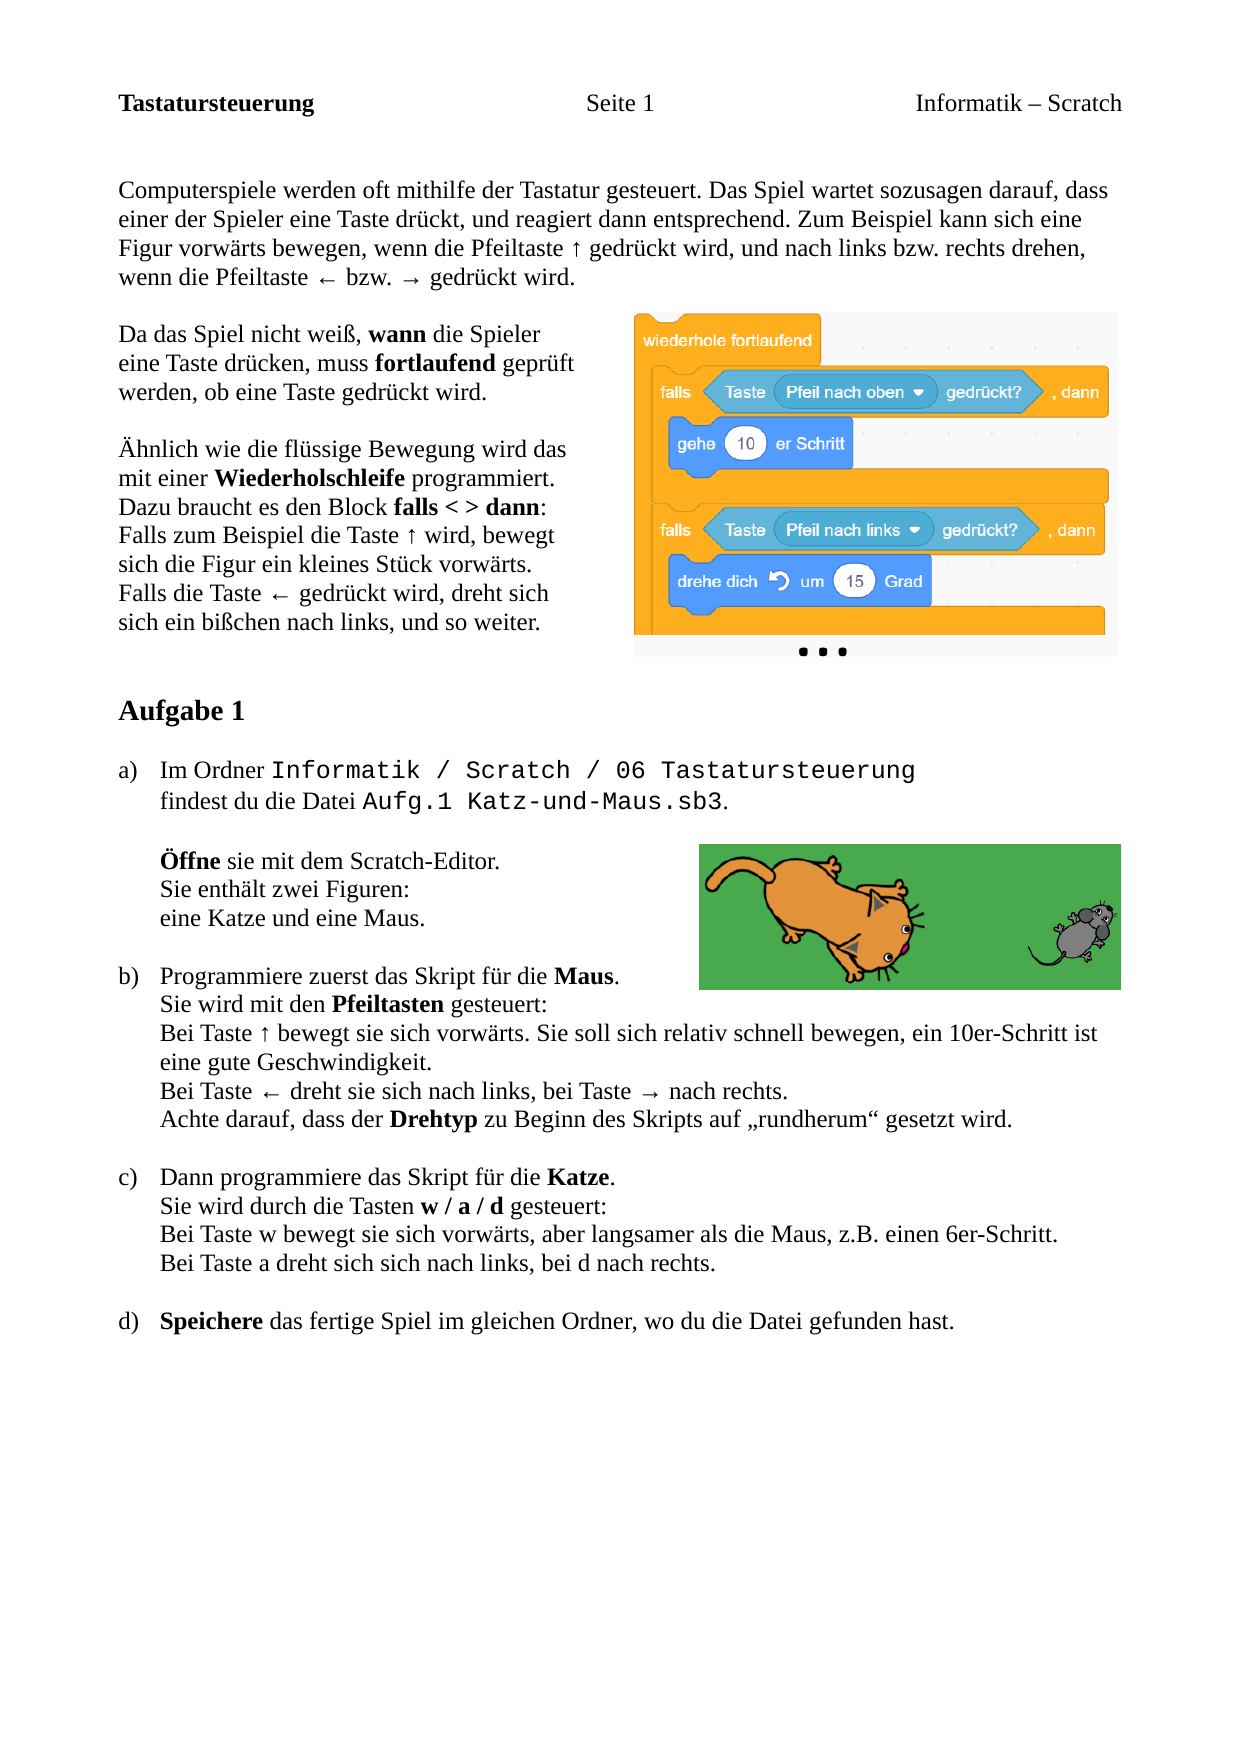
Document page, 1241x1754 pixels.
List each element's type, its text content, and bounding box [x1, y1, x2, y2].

list Dann programmiere das Skript für die Katze. Sie wird durch die Tasten w / a / d gesteuert: Bei Taste w bewegt sie sich vorwärts, aber langsamer als die Maus, z.B. einen 6er-Schritt. Bei Taste a dreht sich sich nach links, bei d nach rechts. [118, 1162, 1122, 1277]
text Falls die Taste ← gedrückt wird, dreht sich [118, 578, 633, 607]
text Aufgabe 1 [118, 693, 1122, 727]
text sich die Figur ein kleines Stück vorwärts. [118, 549, 633, 578]
text sich ein bißchen nach links, und so weiter. [118, 607, 633, 636]
text Ähnlich wie die flüssige Bewegung wird das [118, 434, 633, 463]
text Da das Spiel nicht weiß, wann die Spieler [118, 319, 633, 348]
text Computerspiele werden oft mithilfe der Tastatur gesteuert. Das Spiel wartet sozusagen darauf, dass einer der Spieler eine Taste drückt, und reagiert dann entsprechend. Zum Beispiel kann sich eine Figur vorwärts bewegen, wenn die Pfeiltaste ↑ gedrückt wird, und nach links bzw. rechts drehen, wenn die Pfeiltaste ← bzw. → gedrückt wird. [118, 176, 1122, 291]
text Dazu braucht es den Block falls < > dann: [118, 492, 633, 521]
text eine Taste drücken, muss fortlaufend geprüft werden, ob eine Taste gedrückt wird. [118, 348, 633, 406]
picture [698, 844, 1122, 990]
list Speichere das fertige Spiel im gleichen Ordner, wo du die Datei gefunden hast. [118, 1306, 1122, 1334]
list Im Ordner Informatik / Scratch / 06 Tastatursteuerung findest du die Datei Aufg.1 Katz-und-Maus.sb3. Öffne sie mit dem Scratch-Editor. Sie enthält zwei Figuren: eine Katze und eine Maus. [118, 755, 1122, 932]
text mit einer Wiederholschleife programmiert. [118, 463, 633, 492]
list Programmiere zuerst das Skript für die Maus. Sie wird mit den Pfeiltasten gesteuert: Bei Taste ↑ bewegt sie sich vorwärts. Sie soll sich relativ schnell bewegen, ein 10er-Schritt ist eine gute Geschwindigkeit. Bei Taste ← dreht sie sich nach links, bei Taste → nach rechts. Achte darauf, dass der Drehtyp zu Beginn des Skripts auf „rundherum“ gesetzt wird. [118, 961, 1122, 1133]
picture [633, 312, 1118, 657]
text Falls zum Beispiel die Taste ↑ wird, bewegt [118, 521, 633, 549]
